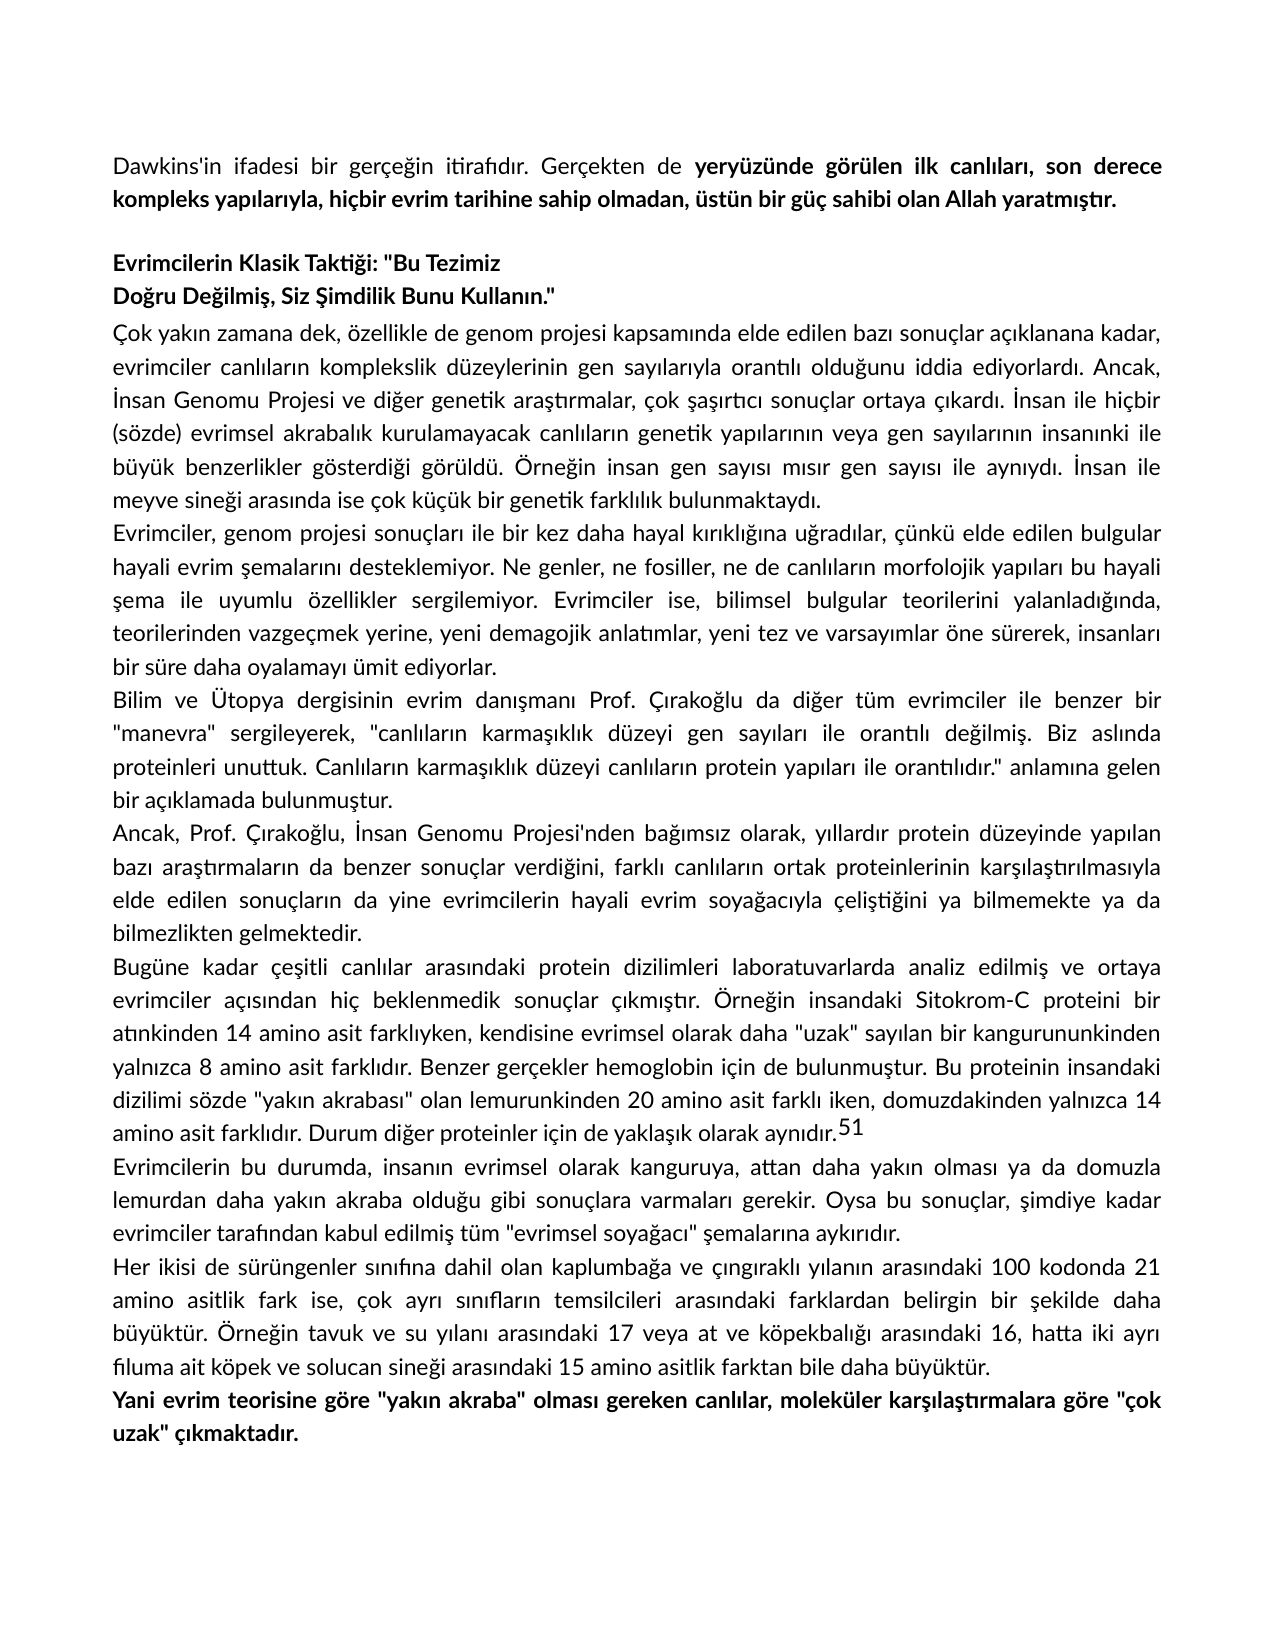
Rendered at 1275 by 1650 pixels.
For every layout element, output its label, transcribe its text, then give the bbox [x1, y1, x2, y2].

text Evrimcilerin Klasik Taktiği: "Bu Tezimiz [112, 248, 1162, 277]
text Bugüne kadar çeşitli canlılar arasındaki protein dizilimleri laboratuvarlarda analiz edilmiş ve ortaya evrimciler açısından hiç beklenmedik sonuçlar çıkmıştır. Örneğin insandaki Sitokrom-C proteini bir atınkinden 14 amino asit farklıyken, kendisine evrimsel olarak daha "uzak" sayılan bir kangurununkinden yalnızca 8 amino asit farklıdır. Benzer gerçekler hemoglobin için de bulunmuştur. Bu proteinin insandaki dizilimi sözde "yakın akrabası" olan lemurunkinden 20 amino asit farklı iken, domuzdakinden yalnızca 14 amino asit farklıdır. Durum diğer proteinler için de yaklaşık olarak aynıdır.51 [112, 948, 1162, 1148]
text Evrimciler, genom projesi sonuçları ile bir kez daha hayal kırıklığına uğradılar, çünkü elde edilen bulgular hayali evrim şemalarını desteklemiyor. Ne genler, ne fosiller, ne de canlıların morfolojik yapıları bu hayali şema ile uyumlu özellikler sergilemiyor. Evrimciler ise, bilimsel bulgular teorilerini yalanladığında, teorilerinden vazgeçmek yerine, yeni demagojik anlatımlar, yeni tez ve varsayımlar öne sürerek, insanları bir süre daha oyalamayı ümit ediyorlar. [112, 515, 1162, 682]
text Her ikisi de sürüngenler sınıfına dahil olan kaplumbağa ve çıngıraklı yılanın arasındaki 100 kodonda 21 amino asitlik fark ise, çok ayrı sınıfların temsilcileri arasındaki farklardan belirgin bir şekilde daha büyüktür. Örneğin tavuk ve su yılanı arasındaki 17 veya at ve köpekbalığı arasındaki 16, hatta iki ayrı filuma ait köpek ve solucan sineği arasındaki 15 amino asitlik farktan bile daha büyüktür. [112, 1248, 1162, 1382]
text Çok yakın zamana dek, özellikle de genom projesi kapsamında elde edilen bazı sonuçlar açıklanana kadar, evrimciler canlıların komplekslik düzeylerinin gen sayılarıyla orantılı olduğunu iddia ediyorlardı. Ancak, İnsan Genomu Projesi ve diğer genetik araştırmalar, çok şaşırtıcı sonuçlar ortaya çıkardı. İnsan ile hiçbir (sözde) evrimsel akrabalık kurulamayacak canlıların genetik yapılarının veya gen sayılarının insanınki ile büyük benzerlikler gösterdiği görüldü. Örneğin insan gen sayısı mısır gen sayısı ile aynıydı. İnsan ile meyve sineği arasında ise çok küçük bir genetik farklılık bulunmaktaydı. [112, 315, 1162, 515]
text Bilim ve Ütopya dergisinin evrim danışmanı Prof. Çırakoğlu da diğer tüm evrimciler ile benzer bir "manevra" sergileyerek, "canlıların karmaşıklık düzeyi gen sayıları ile orantılı değilmiş. Biz aslında proteinleri unuttuk. Canlıların karmaşıklık düzeyi canlıların protein yapıları ile orantılıdır." anlamına gelen bir açıklamada bulunmuştur. [112, 682, 1162, 815]
text Yani evrim teorisine göre "yakın akraba" olması gereken canlılar, moleküler karşılaştırmalara göre "çok uzak" çıkmaktadır. [112, 1382, 1162, 1448]
text Ancak, Prof. Çırakoğlu, İnsan Genomu Projesi'nden bağımsız olarak, yıllardır protein düzeyinde yapılan bazı araştırmaların da benzer sonuçlar verdiğini, farklı canlıların ortak proteinlerinin karşılaştırılmasıyla elde edilen sonuçların da yine evrimcilerin hayali evrim soyağacıyla çeliştiğini ya bilmemekte ya da bilmezlikten gelmektedir. [112, 815, 1162, 948]
text Doğru Değilmiş, Siz Şimdilik Bunu Kullanın." [112, 281, 1162, 310]
text Evrimcilerin bu durumda, insanın evrimsel olarak kanguruya, attan daha yakın olması ya da domuzla lemurdan daha yakın akraba olduğu gibi sonuçlara varmaları gerekir. Oysa bu sonuçlar, şimdiye kadar evrimciler tarafından kabul edilmiş tüm "evrimsel soyağacı" şemalarına aykırıdır. [112, 1148, 1162, 1248]
text Dawkins'in ifadesi bir gerçeğin itirafıdır. Gerçekten de yeryüzünde görülen ilk canlıları, son derece kompleks yapılarıyla, hiçbir evrim tarihine sahip olmadan, üstün bir güç sahibi olan Allah yaratmıştır. [112, 148, 1162, 214]
